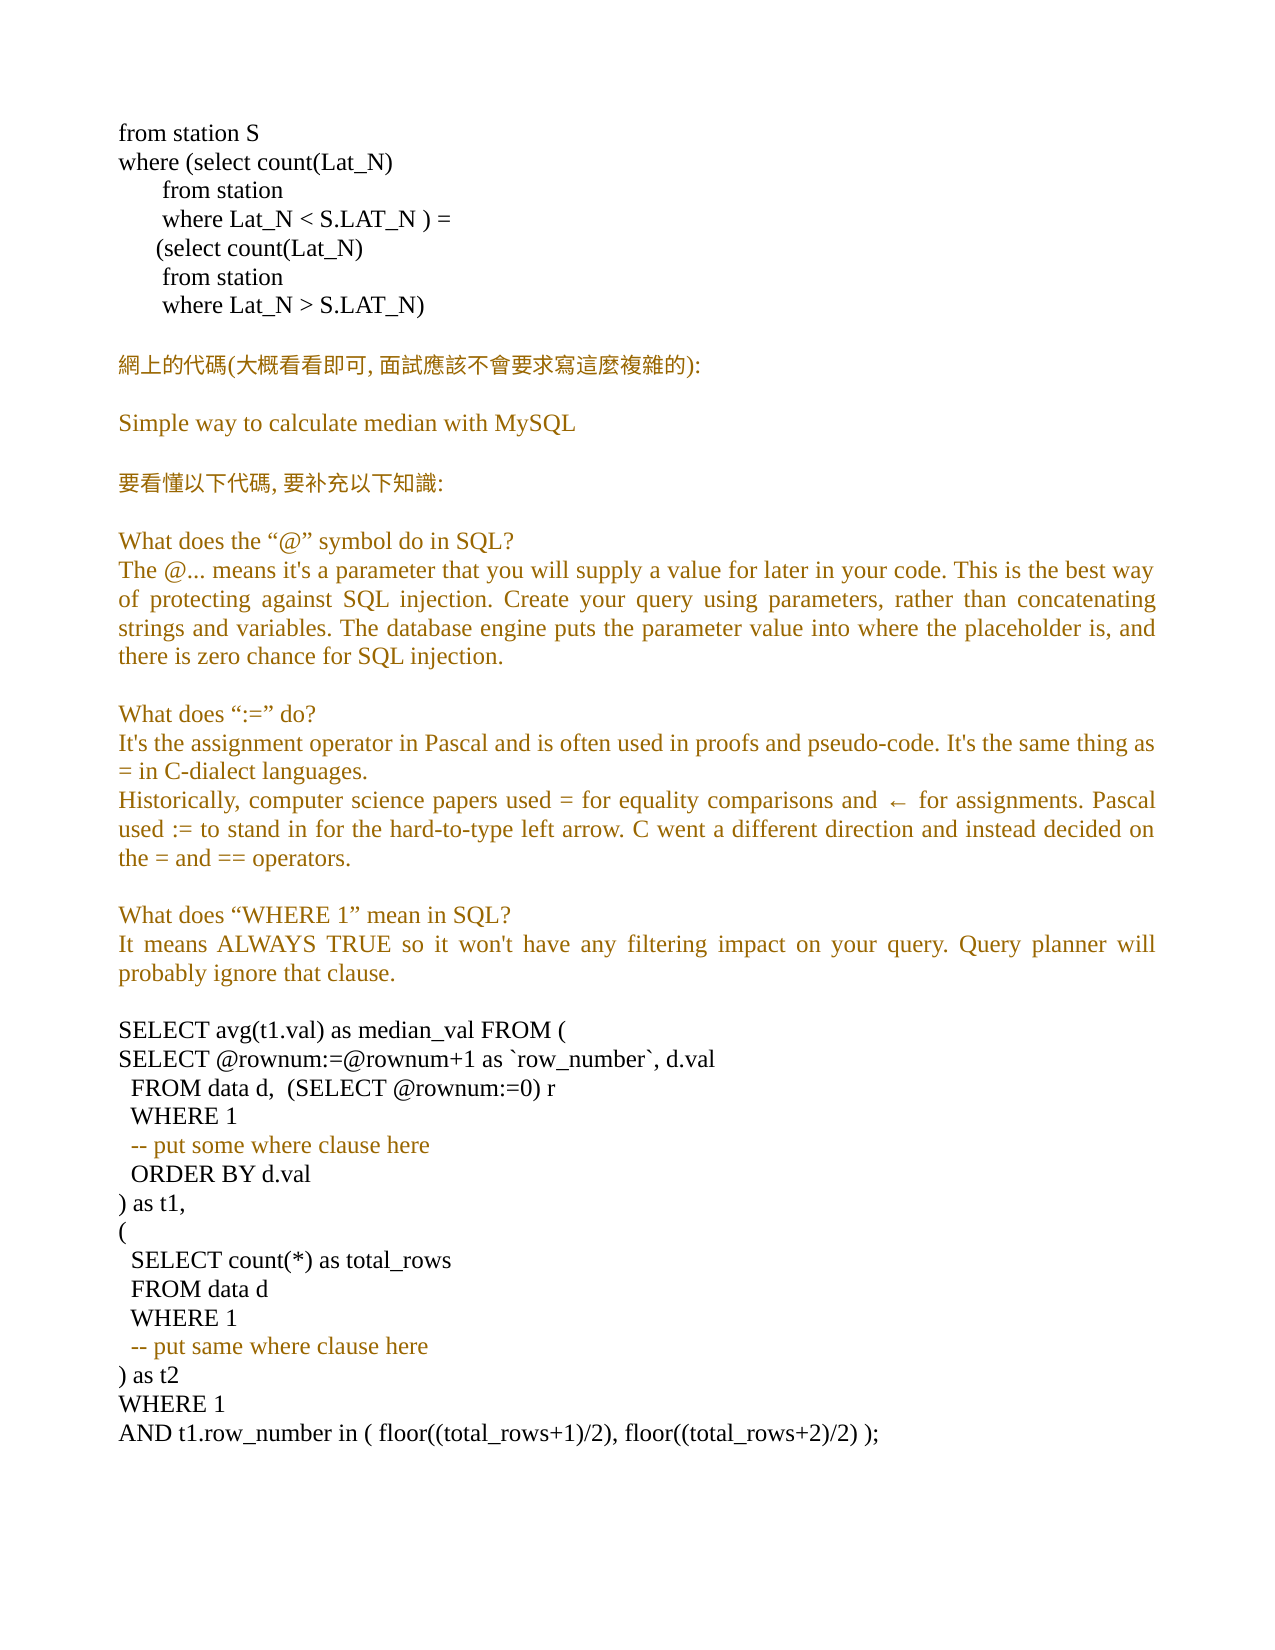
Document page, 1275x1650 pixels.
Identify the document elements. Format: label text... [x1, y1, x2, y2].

text SELECT @rownum:=@rownum+1 as `row_number`, d.val [118, 1044, 1157, 1073]
text What does “:=” do? [118, 699, 1157, 728]
text where Lat_N < S.LAT_N ) = [118, 204, 1157, 233]
text WHERE 1 [118, 1303, 1157, 1331]
text ORDER BY d.val [118, 1159, 1157, 1188]
text from station [118, 176, 1157, 204]
text Simple way to calculate median with MySQL [118, 408, 1157, 437]
text WHERE 1 [118, 1389, 1157, 1418]
text (select count(Lat_N) [118, 233, 1157, 262]
text The @... means it's a parameter that you will supply a value for later in your code. This is the best way of protecting against SQL injection. Create your query using parameters, rather than concatenating strings and variables. The database engine puts the parameter value into where the placeholder is, and there is zero chance for SQL injection. [118, 555, 1157, 670]
text from station S [118, 118, 1157, 147]
text 要看懂以下代碼, 要补充以下知識: [118, 466, 1157, 498]
text What does “WHERE 1” mean in SQL? [118, 900, 1157, 929]
text It's the assignment operator in Pascal and is often used in proofs and pseudo-code. It's the same thing as = in C-dialect languages. [118, 728, 1157, 785]
text ) as t2 [118, 1360, 1157, 1389]
text What does the “@” symbol do in SQL? [118, 526, 1157, 555]
text SELECT avg(t1.val) as median_val FROM ( [118, 1015, 1157, 1044]
text It means ALWAYS TRUE so it won't have any filtering impact on your query. Query planner will probably ignore that clause. [118, 929, 1157, 986]
text SELECT count(*) as total_rows [118, 1245, 1157, 1274]
text from station [118, 262, 1157, 291]
text where Lat_N > S.LAT_N) [118, 291, 1157, 319]
text ) as t1, [118, 1188, 1157, 1216]
text AND t1.row_number in ( floor((total_rows+1)/2), floor((total_rows+2)/2) ); [118, 1418, 1157, 1446]
text 網上的代碼(大概看看即可, 面試應該不會要求寫這麼複雜的): [118, 348, 1157, 380]
text Historically, computer science papers used = for equality comparisons and ← for assignments. Pascal used := to stand in for the hard-to-type left arrow. C went a different direction and instead decided on the = and == operators. [118, 785, 1157, 871]
text -- put same where clause here [118, 1331, 1157, 1360]
text -- put some where clause here [118, 1130, 1157, 1159]
text WHERE 1 [118, 1101, 1157, 1130]
text FROM data d [118, 1274, 1157, 1303]
text ( [118, 1216, 1157, 1245]
text where (select count(Lat_N) [118, 147, 1157, 176]
text FROM data d, (SELECT @rownum:=0) r [118, 1073, 1157, 1101]
